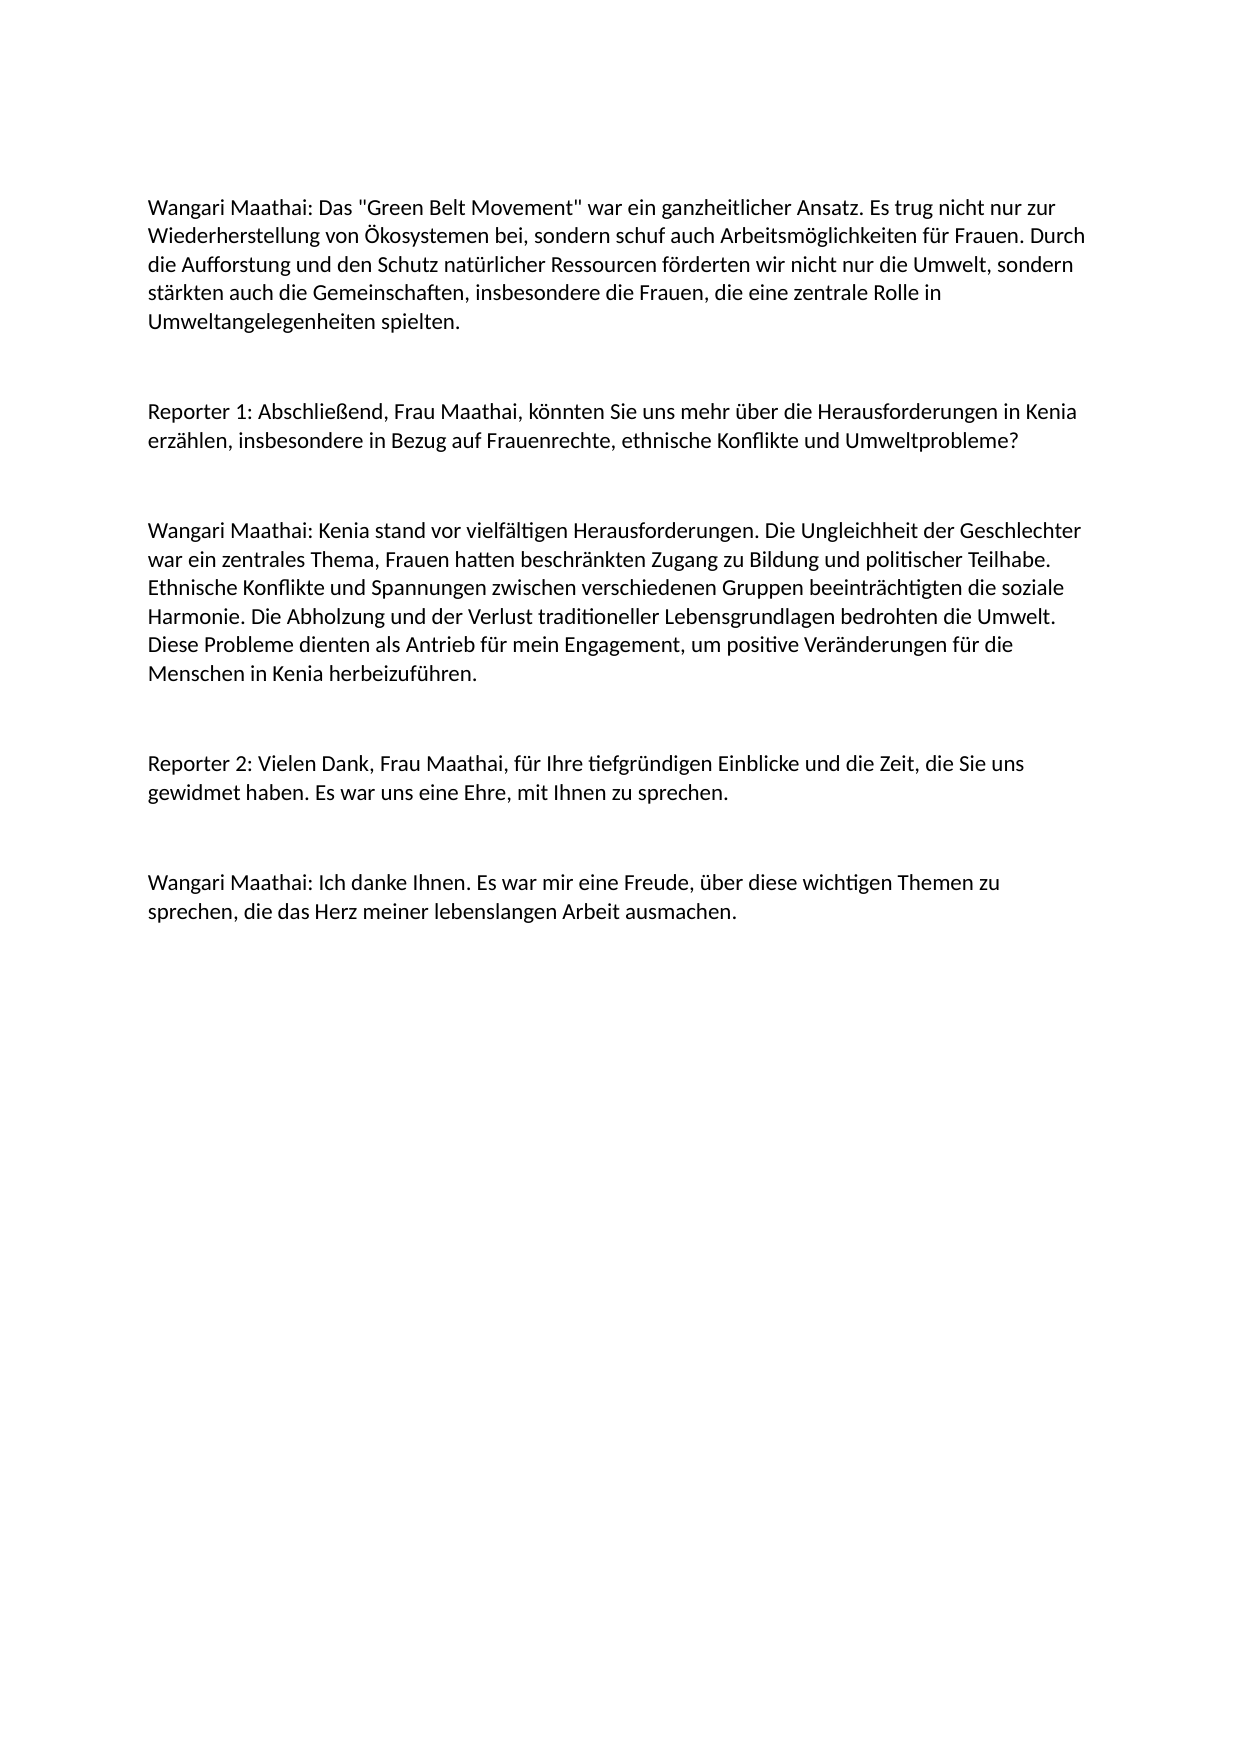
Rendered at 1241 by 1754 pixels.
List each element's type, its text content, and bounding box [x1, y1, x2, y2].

text Wangari Maathai: Das "Green Belt Movement" war ein ganzheitlicher Ansatz. Es trug nicht nur zur Wiederherstellung von Ökosystemen bei, sondern schuf auch Arbeitsmöglichkeiten für Frauen. Durch die Aufforstung und den Schutz natürlicher Ressourcen förderten wir nicht nur die Umwelt, sondern stärkten auch die Gemeinschaften, insbesondere die Frauen, die eine zentrale Rolle in Umweltangelegenheiten spielten. [148, 193, 1093, 335]
text Reporter 2: Vielen Dank, Frau Maathai, für Ihre tiefgründigen Einblicke und die Zeit, die Sie uns gewidmet haben. Es war uns eine Ehre, mit Ihnen zu sprechen. [148, 749, 1093, 806]
text Reporter 1: Abschließend, Frau Maathai, könnten Sie uns mehr über die Herausforderungen in Kenia erzählen, insbesondere in Bezug auf Frauenrechte, ethnische Konflikte und Umweltprobleme? [148, 397, 1093, 454]
text Wangari Maathai: Kenia stand vor vielfältigen Herausforderungen. Die Ungleichheit der Geschlechter war ein zentrales Thema, Frauen hatten beschränkten Zugang zu Bildung und politischer Teilhabe. Ethnische Konflikte und Spannungen zwischen verschiedenen Gruppen beeinträchtigten die soziale Harmonie. Die Abholzung und der Verlust traditioneller Lebensgrundlagen bedrohten die Umwelt. Diese Probleme dienten als Antrieb für mein Engagement, um positive Veränderungen für die Menschen in Kenia herbeizuführen. [148, 516, 1093, 687]
text Wangari Maathai: Ich danke Ihnen. Es war mir eine Freude, über diese wichtigen Themen zu sprechen, die das Herz meiner lebenslangen Arbeit ausmachen. [148, 868, 1093, 925]
